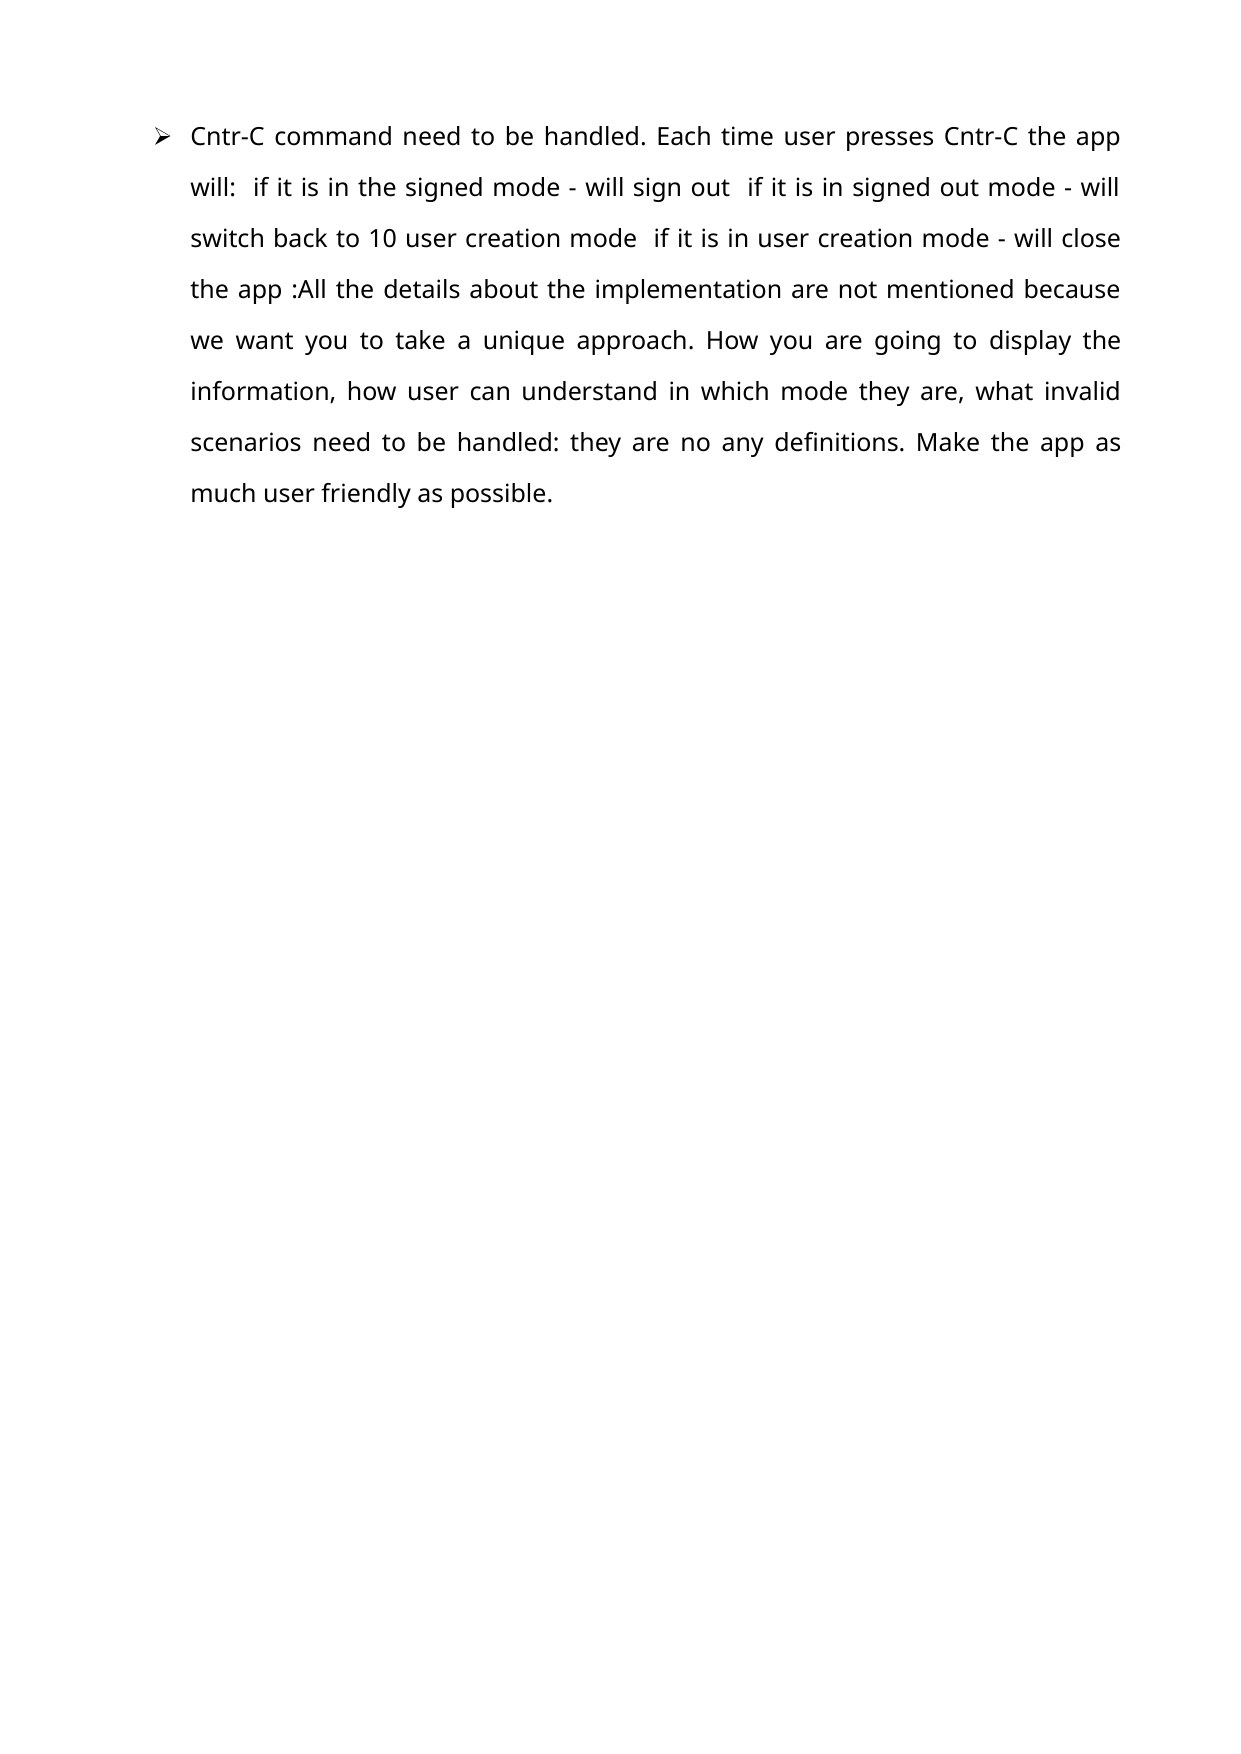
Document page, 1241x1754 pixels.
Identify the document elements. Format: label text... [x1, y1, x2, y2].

list Cntr-C command need to be handled. Each time user presses Cntr-C the app will: if it is in the signed mode - will sign out if it is in signed out mode - will switch back to 10 user creation mode if it is in user creation mode - will close the app :All the details about the implementation are not mentioned because we want you to take a unique approach. How you are going to display the information, how user can understand in which mode they are, what invalid scenarios need to be handled: they are no any definitions. Make the app as much user friendly as possible. [153, 118, 1122, 509]
